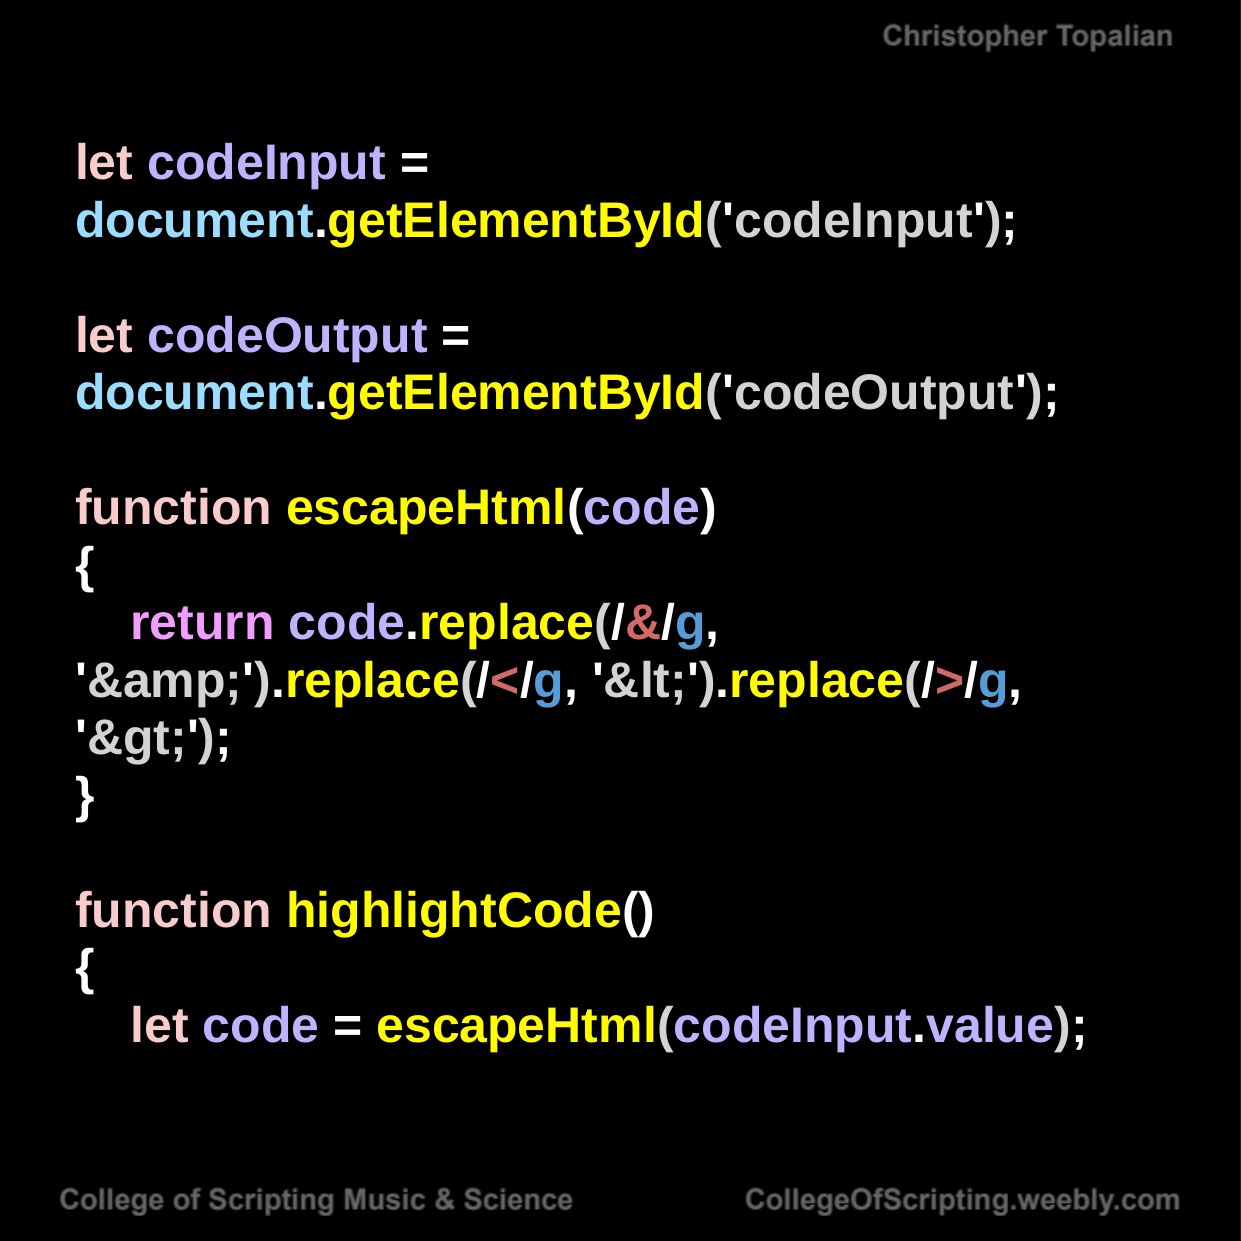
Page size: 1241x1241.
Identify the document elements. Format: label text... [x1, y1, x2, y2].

text return code.replace(/&/g, '&amp;').replace(/</g, '&lt;').replace(/>/g, '&gt;'); [75, 592, 1166, 765]
text { [75, 937, 1166, 995]
text { [75, 535, 1166, 592]
text let codeInput = document.getElementById('codeInput'); [75, 132, 1166, 247]
text function escapeHtml(code) [75, 477, 1166, 535]
text } [75, 765, 1166, 822]
text let code = escapeHtml(codeInput.value); [75, 995, 1166, 1052]
text function highlightCode() [75, 880, 1166, 937]
text let codeOutput = document.getElementById('codeOutput'); [75, 305, 1166, 420]
